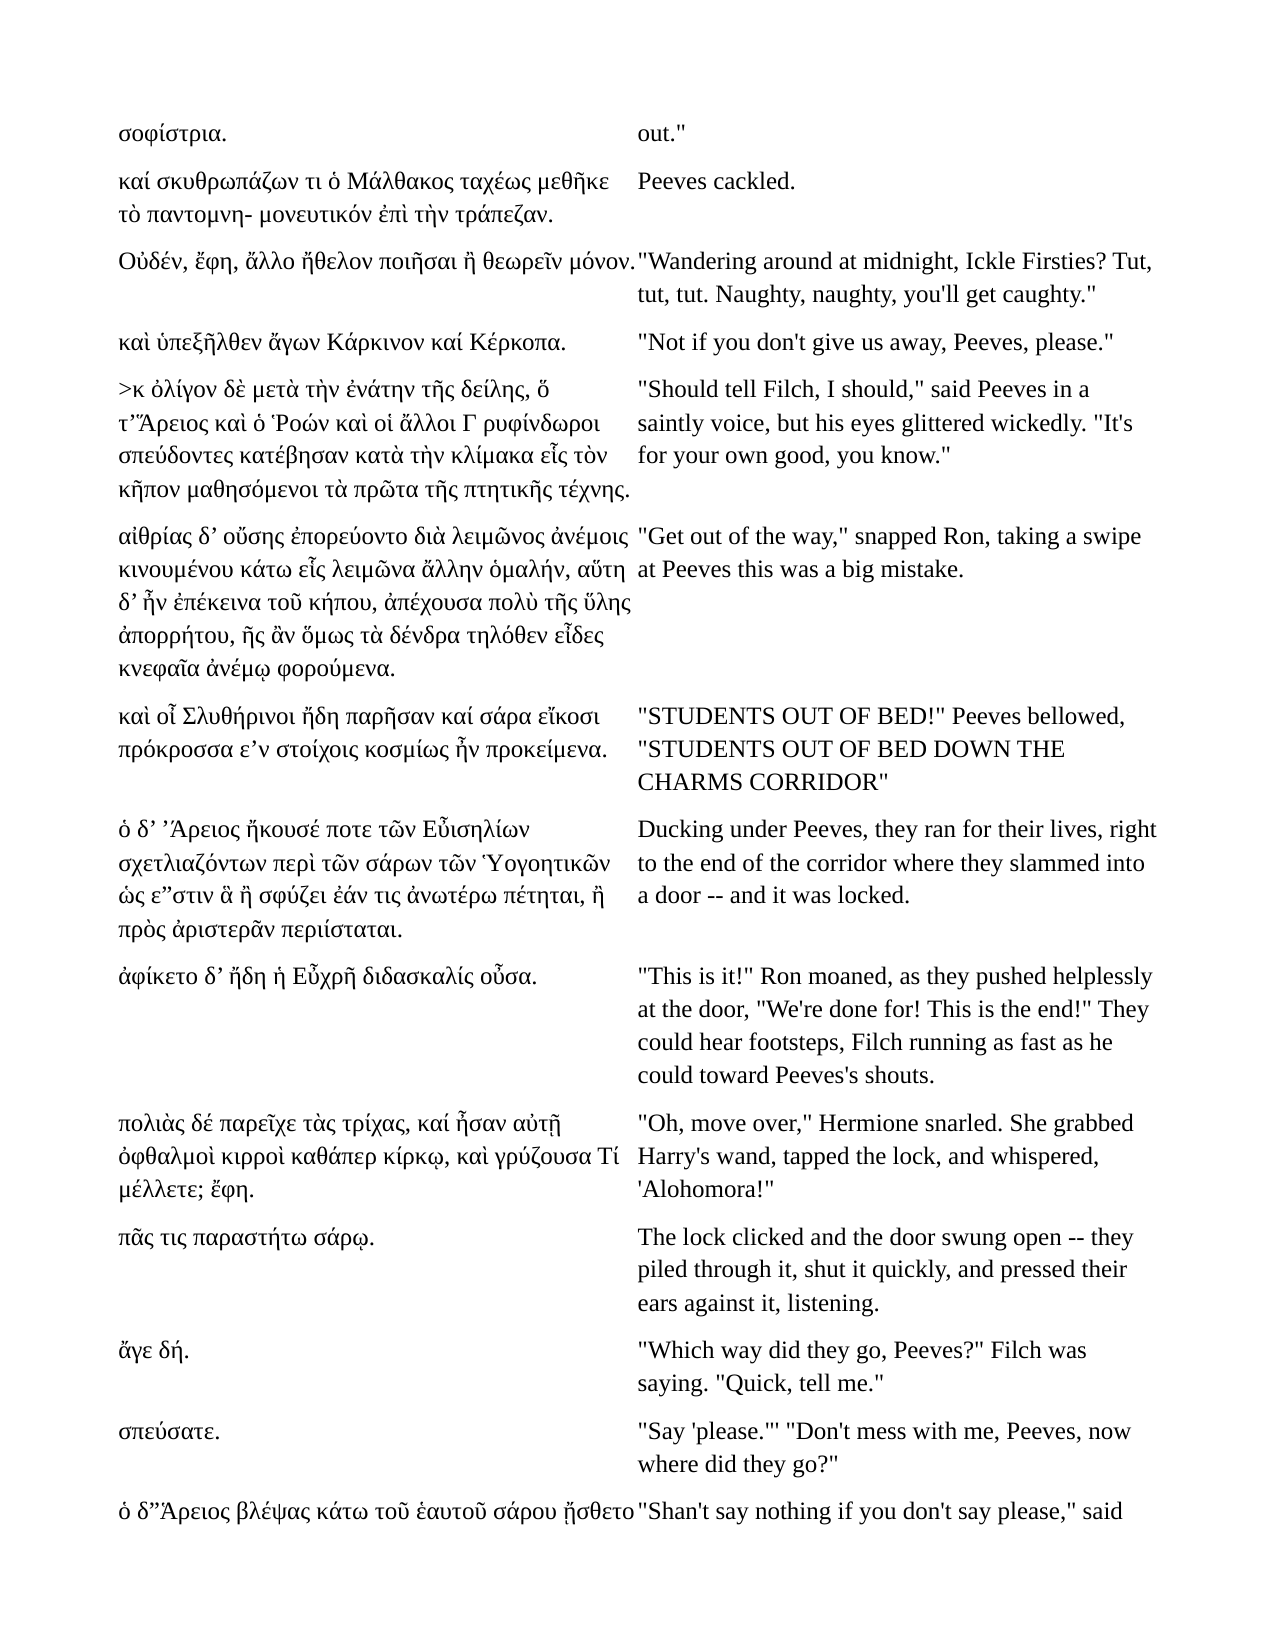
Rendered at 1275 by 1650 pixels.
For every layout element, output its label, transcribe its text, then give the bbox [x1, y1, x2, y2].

table_cell "Say 'please."' "Don't mess with me, Peeves, now where did they go?" [638, 1416, 1157, 1496]
table_cell ἄγε δή. [118, 1335, 637, 1416]
table_cell out." [638, 118, 1157, 166]
table_cell "Wandering around at midnight, Ickle Firsties? Tut, tut, tut. Naughty, naughty, you'll get caughty." [638, 246, 1157, 327]
table_cell "This is it!" Ron moaned, as they pushed helplessly at the door, "We're done for! This is the end!" They could hear footsteps, Filch running as fast as he could toward Peeves's shouts. [638, 961, 1157, 1108]
table_cell καὶ ὑπεξῆλθεν ἄγων Κάρκινον καί Κέρκοπα. [118, 327, 637, 374]
table_cell ἀφίκετο δ’ ἤδη ἡ Εὖχρῆ διδασκαλίς οὖσα. [118, 961, 637, 1108]
table_cell σπεύσατε. [118, 1416, 637, 1496]
table_cell The lock clicked and the door swung open -- they piled through it, shut it quickly, and pressed their ears against it, listening. [638, 1222, 1157, 1335]
table_cell πολιὰς δέ παρεῖχε τὰς τρίχας, καί ἦσαν αὐτῇ ὀφθαλμοὶ κιρροὶ καθάπερ κίρκῳ, καὶ γρύζουσα Τί μέλλετε; ἔφη. [118, 1108, 637, 1222]
table_cell "Oh, move over," Hermione snarled. She grabbed Harry's wand, tapped the lock, and whispered, 'Alohomora!" [638, 1108, 1157, 1222]
table_cell >κ ὀλίγον δὲ μετὰ τὴν ἐνάτην τῆς δείλης, ὅ τ’Ἅρειος καὶ ὁ Ῥοών καὶ οἱ ἄλλοι Γ ρυφίνδωροι σπεύδοντες κατέβησαν κατὰ τὴν κλίμακα εἷς τὸν κῆπον μαθησόμενοι τὰ πρῶτα τῆς πτητικῆς τέχνης. [118, 375, 637, 521]
table_cell "Which way did they go, Peeves?" Filch was saying. "Quick, tell me." [638, 1335, 1157, 1416]
table_cell αἰθρίας δ’ οὔσης ἐπορεύοντο διὰ λειμῶνος ἀνέμοις κινουμένου κάτω εἷς λειμῶνα ἄλλην ὁμαλήν, αὕτη δ’ ἦν ἐπέκεινα τοῦ κήπου, ἀπέχουσα πολὺ τῆς ὕλης ἀπορρήτου, ῆς ἂν ὅμως τὰ δένδρα τηλόθεν εἶδες κνεφαῖα ἀνέμῳ φορούμενα. [118, 521, 637, 701]
table_cell καί σκυθρωπάζων τι ὁ Μάλθακος ταχέως μεθῆκε τὸ παντομνη- μονευτικόν ἐπὶ τὴν τράπεζαν. [118, 166, 637, 246]
table_cell ὁ δ’ ’Άρειος ἤκουσέ ποτε τῶν Εὖισηλίων σχετλιαζόντων περὶ τῶν σάρων τῶν Ὑογοητικῶν ὡς ε”στιν ἃ ἢ σφύζει ἐάν τις ἀνωτέρω πέτηται, ἢ πρὸς ἀριστερᾶν περιίσταται. [118, 815, 637, 961]
table_cell Peeves cackled. [638, 166, 1157, 246]
table_cell ὁ δ”Ἁρειος βλέψας κάτω τοῦ ἑαυτοῦ σάρου ᾔσθετο [118, 1496, 637, 1525]
table_cell "Not if you don't give us away, Peeves, please." [638, 327, 1157, 374]
table_cell "Shan't say nothing if you don't say please," said [638, 1496, 1157, 1525]
table_cell Ducking under Peeves, they ran for their lives, right to the end of the corridor where they slammed into a door -- and it was locked. [638, 815, 1157, 961]
table_cell σοφίστρια. [118, 118, 637, 166]
table_cell "Get out of the way," snapped Ron, taking a swipe at Peeves this was a big mistake. [638, 521, 1157, 701]
table_cell "Should tell Filch, I should," said Peeves in a saintly voice, but his eyes glittered wickedly. "It's for your own good, you know." [638, 375, 1157, 521]
table_cell "STUDENTS OUT OF BED!" Peeves bellowed, "STUDENTS OUT OF BED DOWN THE CHARMS CORRIDOR" [638, 701, 1157, 814]
table_cell καὶ οἶ Σλυθήρινοι ἤδη παρῆσαν καί σάρα εἴκοσι πρόκροσσα ε’ν στοίχοις κοσμίως ἦν προκείμενα. [118, 701, 637, 814]
table_cell Οὐδέν, ἔφη, ἄλλο ἤθελον ποιῆσαι ἢ θεωρεῖν μόνον. [118, 246, 637, 327]
table_cell πᾶς τις παραστήτω σάρῳ. [118, 1222, 637, 1335]
